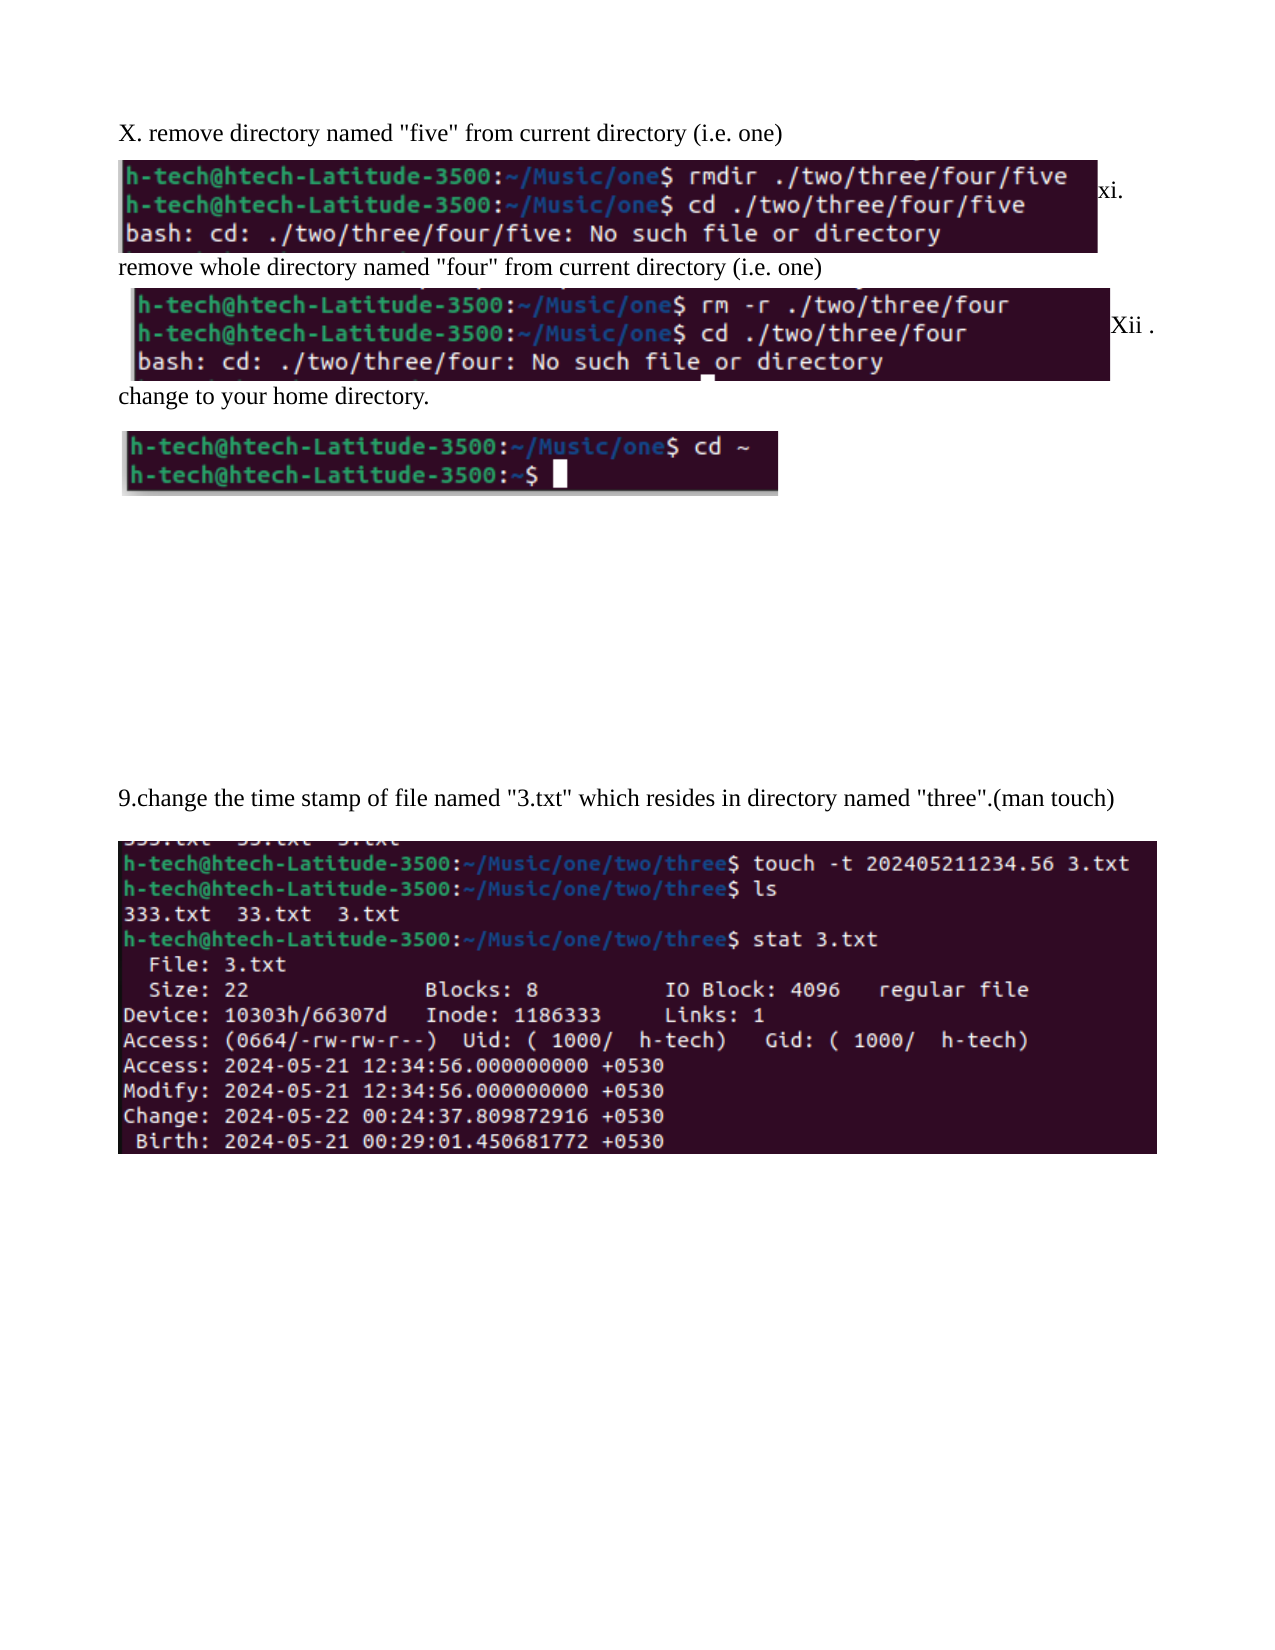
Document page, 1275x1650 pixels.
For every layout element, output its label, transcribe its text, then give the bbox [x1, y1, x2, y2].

text X. remove directory named "five" from current directory (i.e. one) [118, 118, 1157, 147]
text xi. remove whole directory named "four" from current directory (i.e. one) [118, 176, 1157, 281]
text Xii . change to your home directory. [118, 310, 1157, 410]
text 9.change the time stamp of file named "3.txt" which resides in directory named "three".(man touch) [118, 783, 1157, 812]
